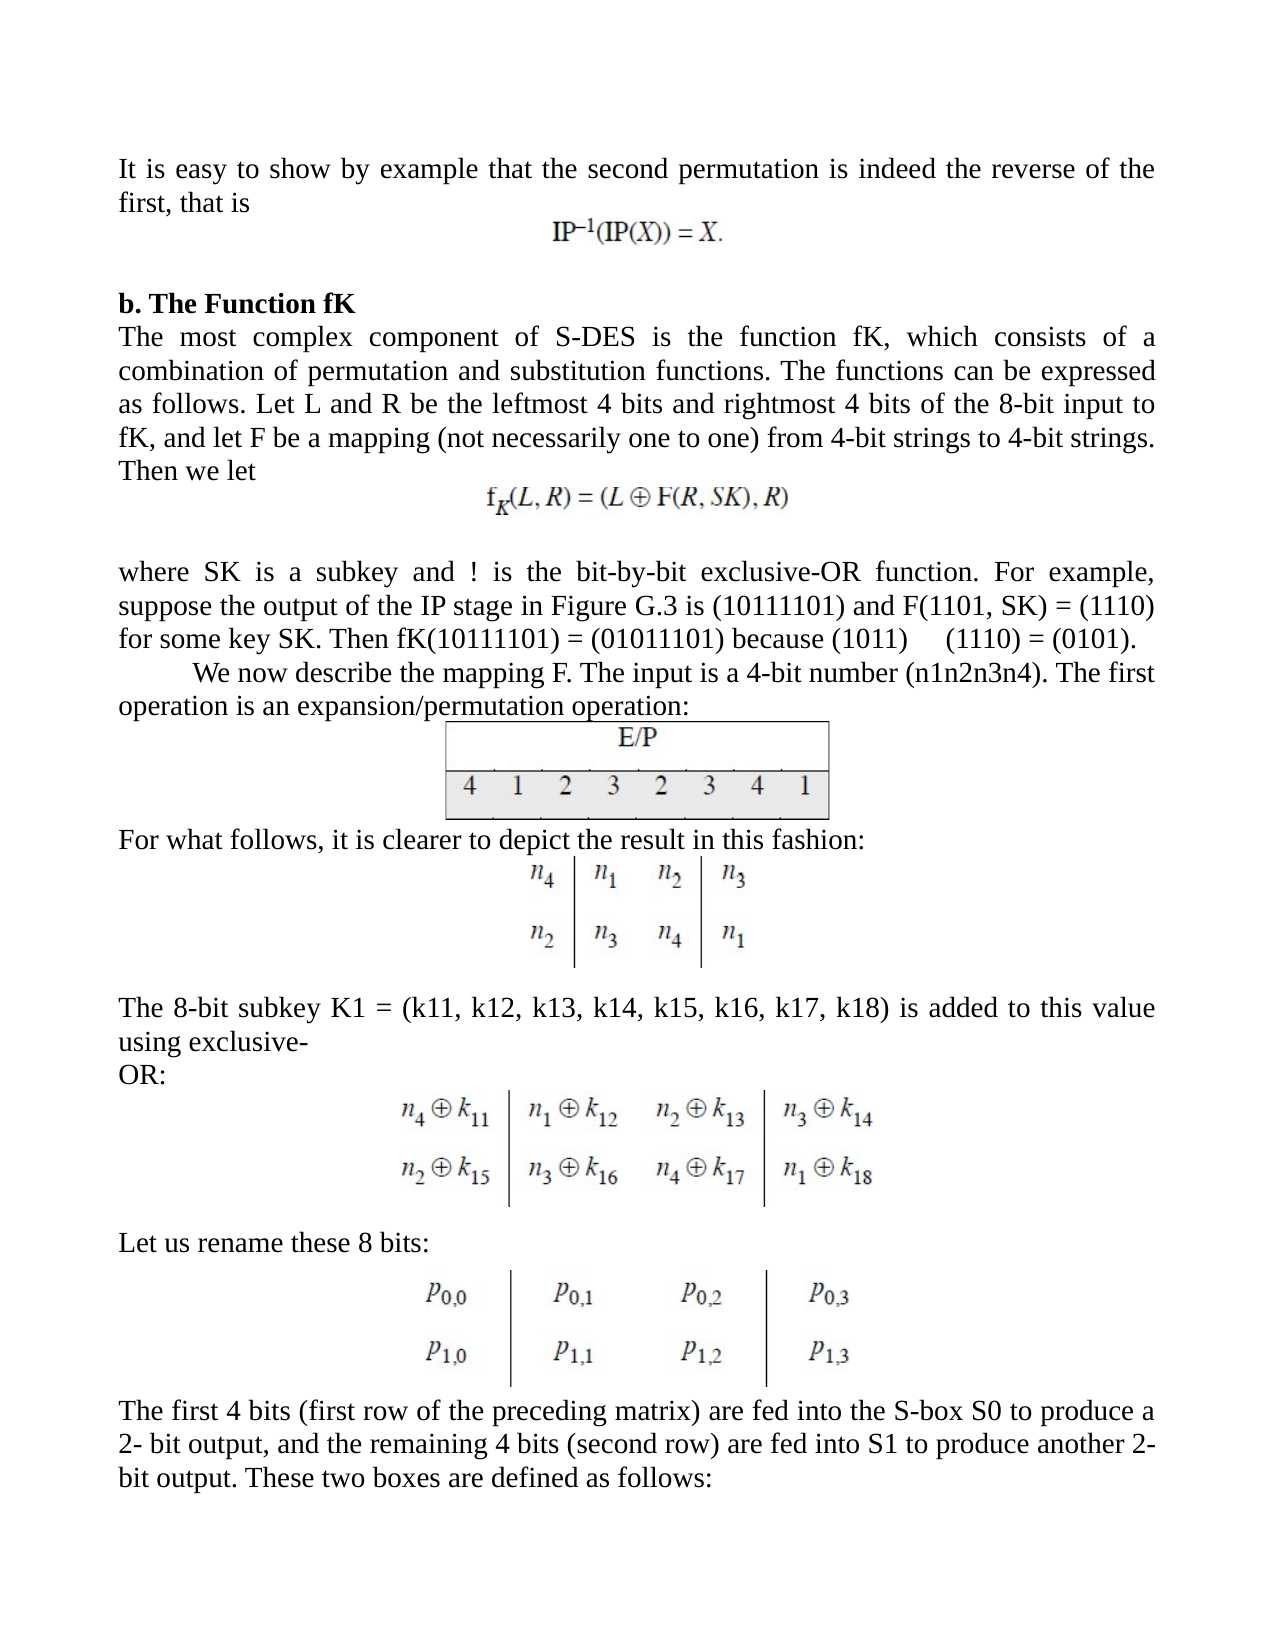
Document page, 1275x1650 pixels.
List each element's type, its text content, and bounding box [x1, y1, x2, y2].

text For what follows, it is clearer to depict the result in this fashion: [118, 822, 1157, 856]
picture [530, 856, 746, 968]
picture [445, 721, 830, 820]
picture [552, 218, 723, 245]
text b. The Function fK [118, 286, 1157, 319]
text operation is an expansion/permutation operation: [118, 688, 1157, 722]
picture [425, 1270, 850, 1387]
text The 8-bit subkey K1 = (k11, k12, k13, k14, k15, k16, k17, k18) is added to this value using exclusive- [118, 990, 1157, 1057]
picture [486, 487, 789, 515]
text Let us rename these 8 bits: [118, 1225, 1157, 1258]
text The most complex component of S-DES is the function fK, which consists of a combination of permutation and substitution functions. The functions can be expressed as follows. Let L and R be the leftmost 4 bits and rightmost 4 bits of the 8-bit input to fK, and let F be a mapping (not necessarily one to one) from 4-bit strings to 4-bit strings. Then we let [118, 319, 1157, 487]
text OR: [118, 1057, 1157, 1091]
text The first 4 bits (first row of the preceding matrix) are fed into the S-box S0 to produce a 2- bit output, and the remaining 4 bits (second row) are fed into S1 to produce another 2-bit output. These two boxes are defined as follows: [118, 1393, 1157, 1493]
text We now describe the mapping F. The input is a 4-bit number (n1n2n3n4). The first [118, 655, 1157, 688]
text where SK is a subkey and ! is the bit-by-bit exclusive-OR function. For example, suppose the output of the IP stage in Figure G.3 is (10111101) and F(1101, SK) = (1110) for some key SK. Then fK(10111101) = (01011101) because (1011)  (1110) = (0101). [118, 554, 1157, 655]
picture [401, 1090, 874, 1207]
text It is easy to show by example that the second permutation is indeed the reverse of the first, that is [118, 152, 1157, 219]
